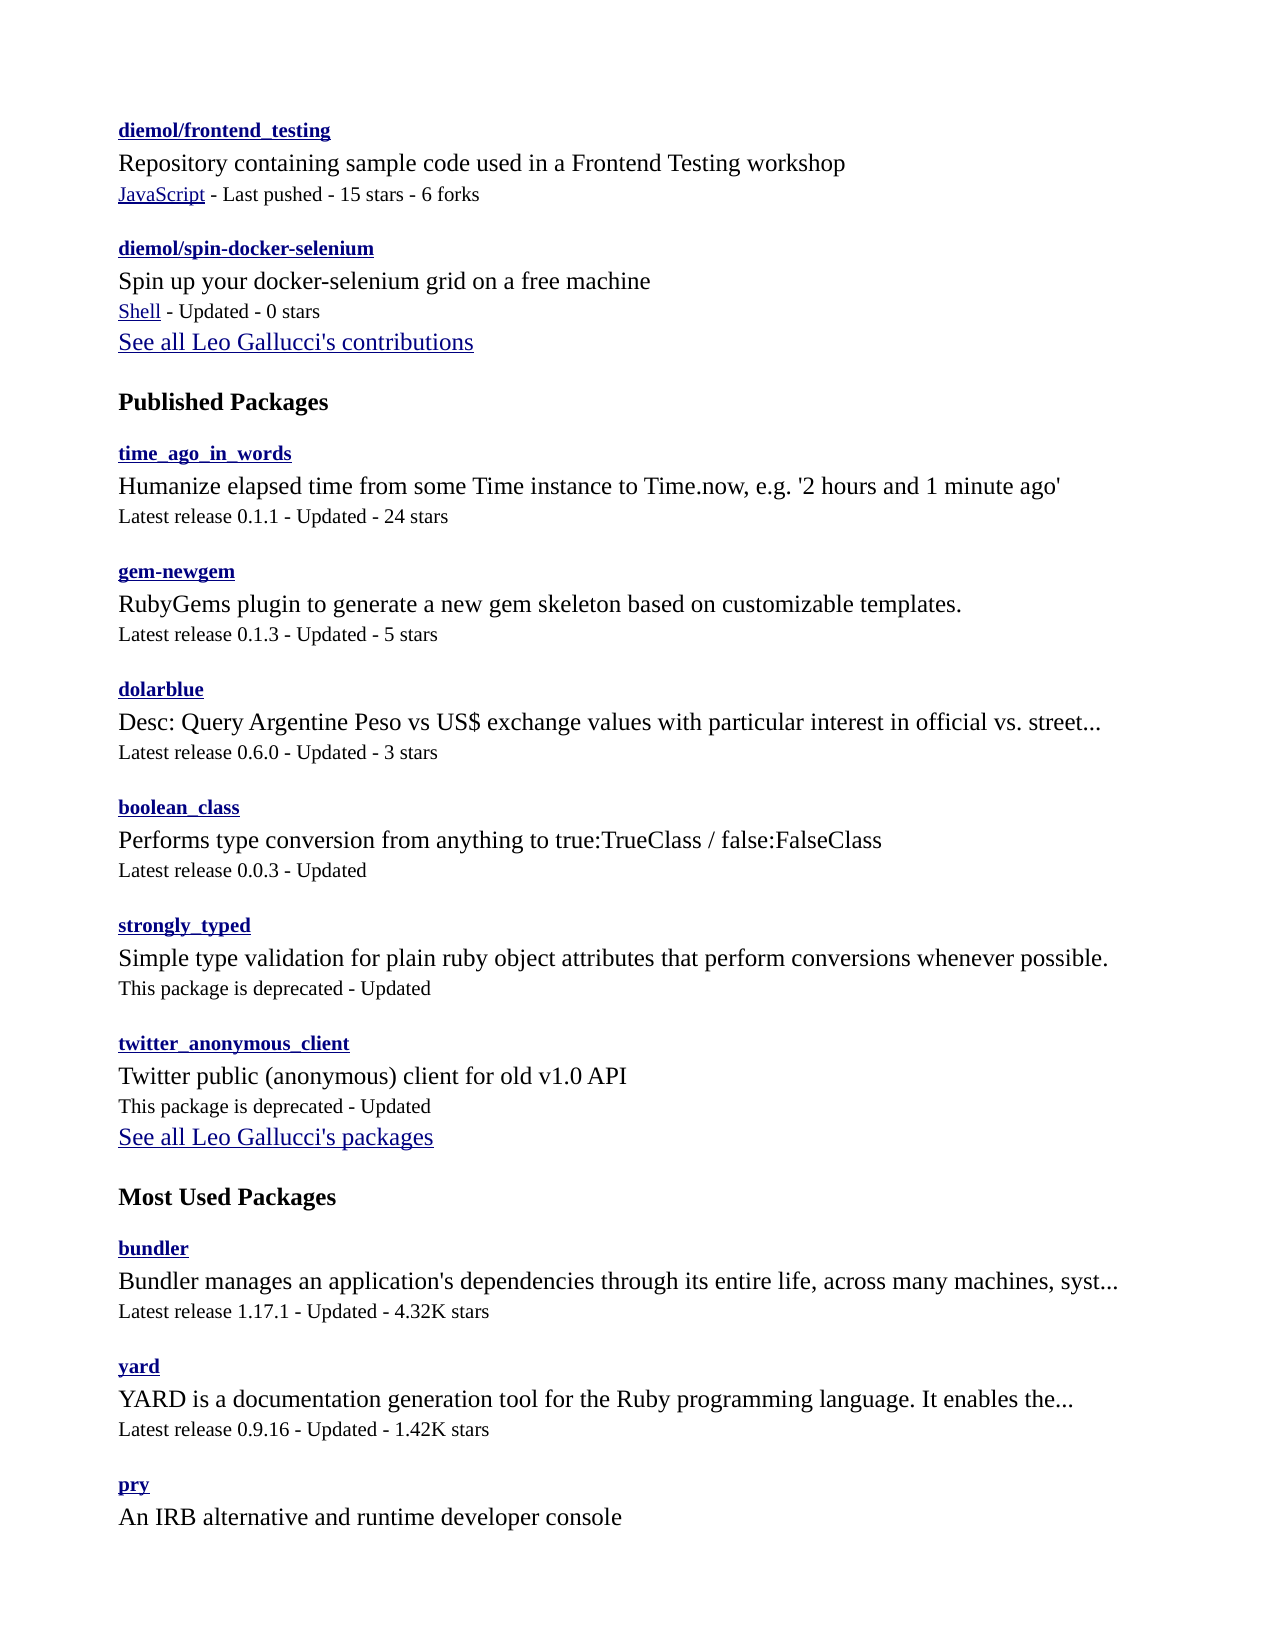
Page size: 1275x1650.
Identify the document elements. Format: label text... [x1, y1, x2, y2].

text Twitter public (anonymous) client for old v1.0 API [118, 1061, 1157, 1090]
text Latest release 0.6.0 - Updated - 3 stars [118, 740, 1157, 764]
text Shell - Updated - 0 stars [118, 299, 1157, 323]
text YARD is a documentation generation tool for the Ruby programming language. It enables the... [118, 1384, 1157, 1413]
text Latest release 0.1.1 - Updated - 24 stars [118, 504, 1157, 528]
text Bundler manages an application's dependencies through its entire life, across many machines, syst... [118, 1266, 1157, 1295]
text RubyGems plugin to generate a new gem skeleton based on customizable templates. [118, 589, 1157, 618]
text See all Leo Gallucci's contributions [118, 327, 1157, 356]
subtitle gem-newgem [118, 559, 1157, 583]
subtitle dolarblue [118, 677, 1157, 701]
subtitle yard [118, 1354, 1157, 1378]
text Humanize elapsed time from some Time instance to Time.now, e.g. '2 hours and 1 minute ago' [118, 471, 1157, 500]
subtitle Published Packages [118, 387, 1157, 416]
text This package is deprecated - Updated [118, 976, 1157, 1000]
text Latest release 0.9.16 - Updated - 1.42K stars [118, 1417, 1157, 1441]
subtitle diemol/frontend_testing [118, 118, 1157, 142]
text Latest release 0.1.3 - Updated - 5 stars [118, 622, 1157, 646]
subtitle pry [118, 1472, 1157, 1496]
text Simple type validation for plain ruby object attributes that perform conversions whenever possible. [118, 943, 1157, 972]
text This package is deprecated - Updated [118, 1094, 1157, 1118]
text Desc: Query Argentine Peso vs US$ exchange values with particular interest in official vs. street... [118, 707, 1157, 736]
subtitle strongly_typed [118, 913, 1157, 937]
subtitle boolean_class [118, 795, 1157, 819]
text Latest release 0.0.3 - Updated [118, 858, 1157, 882]
text Repository containing sample code used in a Frontend Testing workshop [118, 148, 1157, 177]
text An IRB alternative and runtime developer console [118, 1502, 1157, 1531]
text See all Leo Gallucci's packages [118, 1122, 1157, 1151]
text Latest release 1.17.1 - Updated - 4.32K stars [118, 1299, 1157, 1323]
subtitle diemol/spin-docker-selenium [118, 236, 1157, 260]
text Performs type conversion from anything to true:TrueClass / false:FalseClass [118, 825, 1157, 854]
subtitle time_ago_in_words [118, 441, 1157, 465]
subtitle Most Used Packages [118, 1182, 1157, 1211]
text Spin up your docker-selenium grid on a free machine [118, 266, 1157, 295]
subtitle bundler [118, 1236, 1157, 1260]
text JavaScript - Last pushed - 15 stars - 6 forks [118, 181, 1157, 206]
subtitle twitter_anonymous_client [118, 1031, 1157, 1055]
